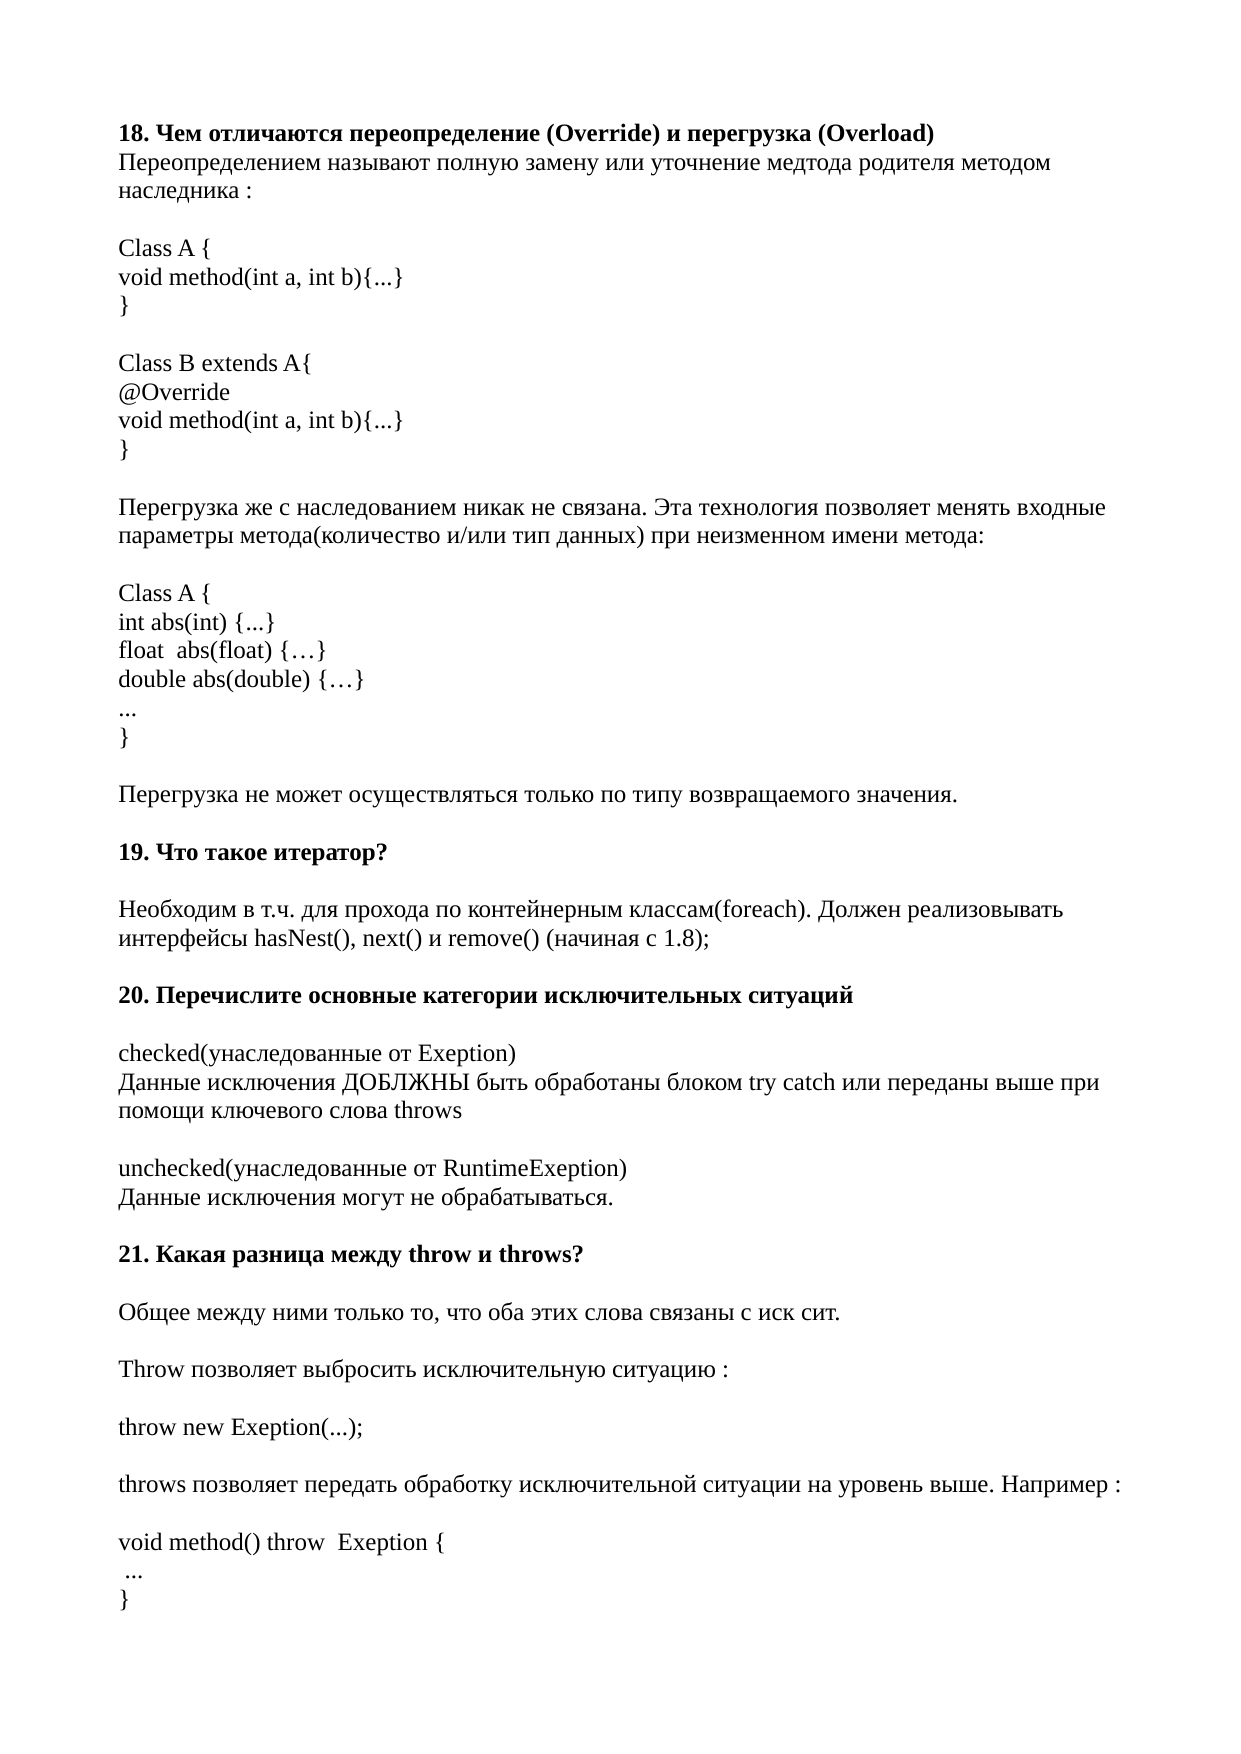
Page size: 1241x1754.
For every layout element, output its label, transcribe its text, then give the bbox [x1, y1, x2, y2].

text Необходим в т.ч. для прохода по контейнерным классам(foreach). Должен реализовывать интерфейсы hasNest(), next() и remove() (начиная с 1.8); [118, 894, 1122, 952]
text 20. Перечислите основные категории исключительных ситуаций [118, 981, 1122, 1009]
text Class A { [118, 233, 1122, 262]
text Данные исключения ДОБЛЖНЫ быть обработаны блоком try catch или переданы выше при помощи ключевого слова throws [118, 1067, 1122, 1124]
text void method(int a, int b){...} [118, 262, 1122, 291]
text void method() throw Exeption { [118, 1527, 1122, 1556]
text throw new Exeption(...); [118, 1412, 1122, 1441]
text Общее между ними только то, что оба этих слова связаны с иск сит. [118, 1297, 1122, 1326]
text Перегрузка же с наследованием никак не связана. Эта технология позволяет менять входные параметры метода(количество и/или тип данных) при неизменном имени метода: [118, 492, 1122, 549]
text Throw позволяет выбросить исключительную ситуацию : [118, 1354, 1122, 1383]
text @Override [118, 377, 1122, 406]
text Перегрузка не может осуществляться только по типу возвращаемого значения. [118, 779, 1122, 808]
text 21. Какая разница между throw и throws? [118, 1239, 1122, 1268]
text Переопределением называют полную замену или уточнение медтода родителя методом наследника : [118, 147, 1122, 204]
text ... [118, 693, 1122, 722]
text Class A { [118, 578, 1122, 607]
text Данные исключения могут не обрабатываться. [118, 1182, 1122, 1211]
text int abs(int) {...} [118, 607, 1122, 636]
text float abs(float) {…} [118, 636, 1122, 664]
text } [118, 291, 1122, 319]
text } [118, 1584, 1122, 1613]
text ... [118, 1556, 1122, 1584]
text throws позволяет передать обработку исключительной ситуации на уровень выше. Например : [118, 1469, 1122, 1498]
text Class B extends A{ [118, 348, 1122, 377]
text 19. Что такое итератор? [118, 837, 1122, 866]
text } [118, 722, 1122, 751]
text void method(int a, int b){...} [118, 406, 1122, 434]
text 18. Чем отличаются переопределение (Override) и перегрузка (Overload) [118, 118, 1122, 147]
text checked(унаследованные от Exeption) [118, 1038, 1122, 1067]
text } [118, 434, 1122, 463]
text unchecked(унаследованные от RuntimeExeption) [118, 1153, 1122, 1182]
text double abs(double) {…} [118, 664, 1122, 693]
